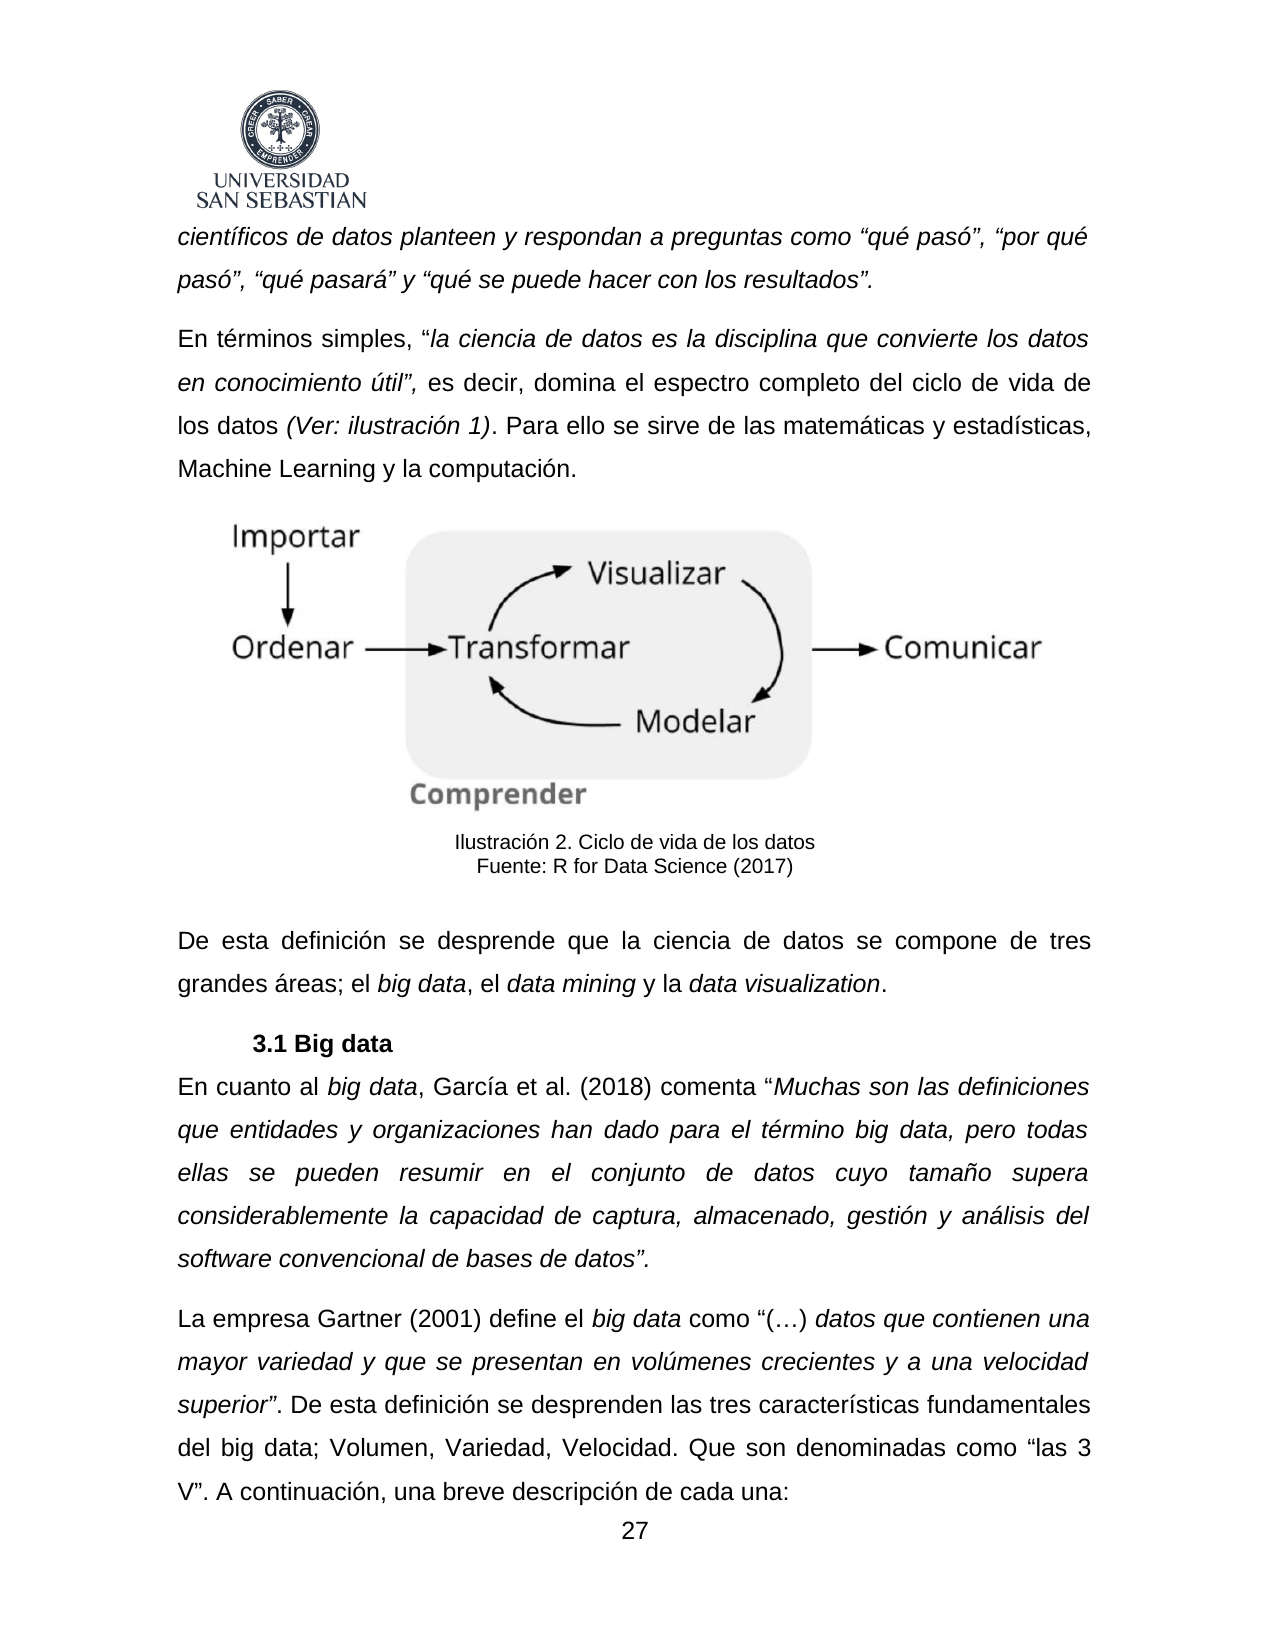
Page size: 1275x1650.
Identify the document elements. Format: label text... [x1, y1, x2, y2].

text Ilustración 2. Ciclo de vida de los datos [177, 830, 1093, 854]
text La empresa Gartner (2001) define el big data como “(…) datos que contienen una mayor variedad y que se presentan en volúmenes crecientes y a una velocidad superior”. De esta definición se desprenden las tres características fundamentales del big data; Volumen, Variedad, Velocidad. Que son denominadas como “las 3 V”. A continuación, una breve descripción de cada una: [177, 1304, 1093, 1505]
text científicos de datos planteen y respondan a preguntas como “qué pasó”, “por qué pasó”, “qué pasará” y “qué se puede hacer con los resultados”. [177, 222, 1093, 293]
text De esta definición se desprende que la ciencia de datos se compone de tres grandes áreas; el big data, el data mining y la data visualization. [177, 926, 1093, 997]
subtitle 3.1 Big data [252, 1028, 1093, 1057]
picture [226, 513, 1044, 814]
text En términos simples, “la ciencia de datos es la disciplina que convierte los datos en conocimiento útil”, es decir, domina el espectro completo del ciclo de vida de los datos (Ver: ilustración 1). Para ello se sirve de las matemáticas y estadísticas, Machine Learning y la computación. [177, 324, 1093, 483]
text Fuente: R for Data Science (2017) [177, 854, 1093, 878]
text En cuanto al big data, García et al. (2018) comenta “Muchas son las definiciones que entidades y organizaciones han dado para el término big data, pero todas ellas se pueden resumir en el conjunto de datos cuyo tamaño supera considerablemente la capacidad de captura, almacenado, gestión y análisis del software convencional de bases de datos”. [177, 1072, 1093, 1273]
picture [177, 76, 387, 222]
